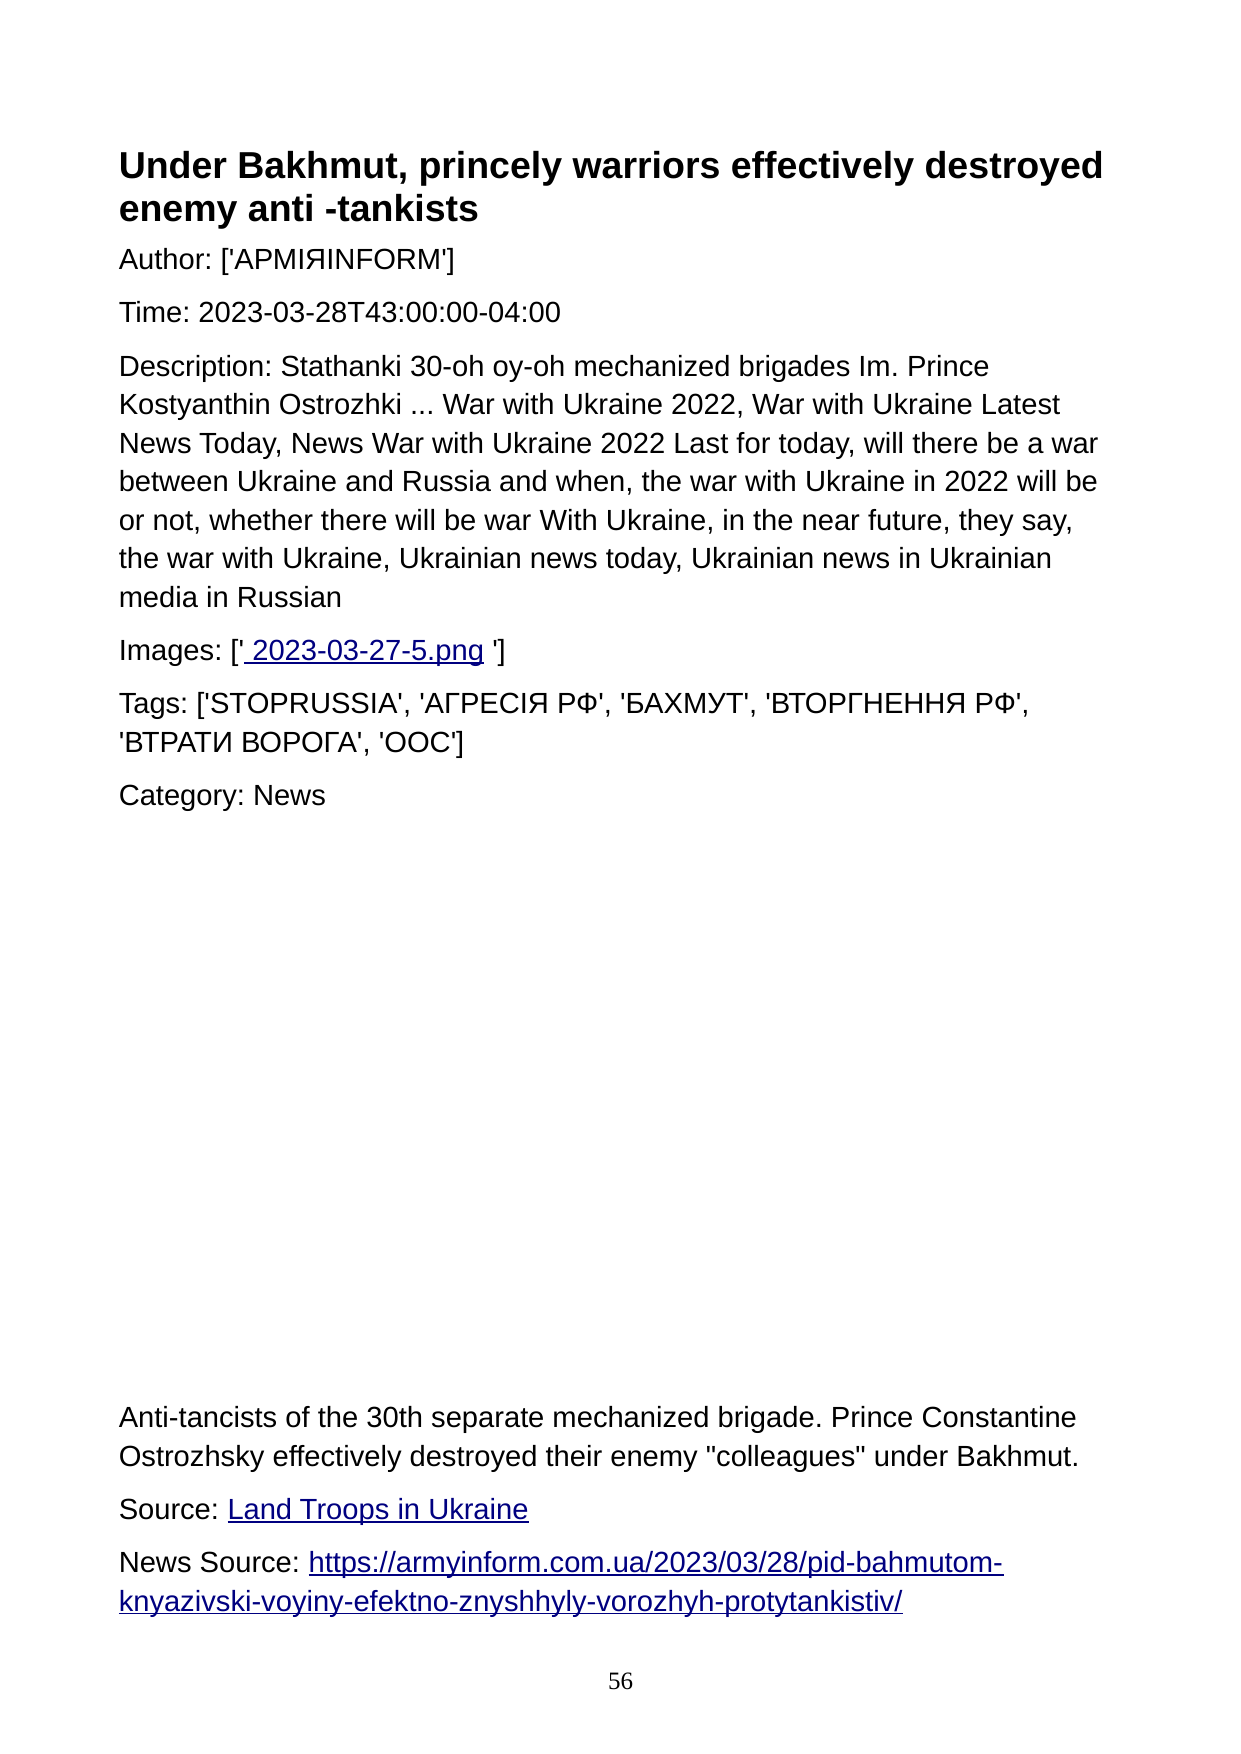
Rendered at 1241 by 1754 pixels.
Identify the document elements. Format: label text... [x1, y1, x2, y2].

text Tags: ['STOPRUSSIA', 'АГРЕСІЯ РФ', 'БАХМУТ', 'ВТОРГНЕННЯ РФ', 'ВТРАТИ ВОРОГА', 'ООС'] [118, 686, 1122, 758]
subtitle Under Bakhmut, princely warriors effectively destroyed enemy anti -tankists [118, 143, 1122, 230]
text Category: News [118, 778, 1122, 811]
text Description: Stathanki 30-oh oy-oh mechanized brigades Im. Prince Kostyanthin Ostrozhki ... War with Ukraine 2022, War with Ukraine Latest News Today, News War with Ukraine 2022 Last for today, will there be a war between Ukraine and Russia and when, the war with Ukraine in 2022 will be or not, whether there will be war With Ukraine, in the near future, they say, the war with Ukraine, Ukrainian news today, Ukrainian news in Ukrainian media in Russian [118, 348, 1122, 613]
text Source: Land Troops in Ukraine [118, 1492, 1122, 1525]
text Author: ['АРМІЯINFORM'] [118, 242, 1122, 276]
text Anti-tancists of the 30th separate mechanized brigade. Prince Constantine Ostrozhsky effectively destroyed their enemy "colleagues" under Bakhmut. [118, 831, 1122, 1472]
text News Source: https://armyinform.com.ua/2023/03/28/pid-bahmutom-knyazivski-voyiny-efektno-znyshhyly-vorozhyh-protytankistiv/ [118, 1545, 1122, 1617]
text Images: [' 2023-03-27-5.png '] [118, 633, 1122, 666]
text Time: 2023-03-28T43:00:00-04:00 [118, 295, 1122, 329]
